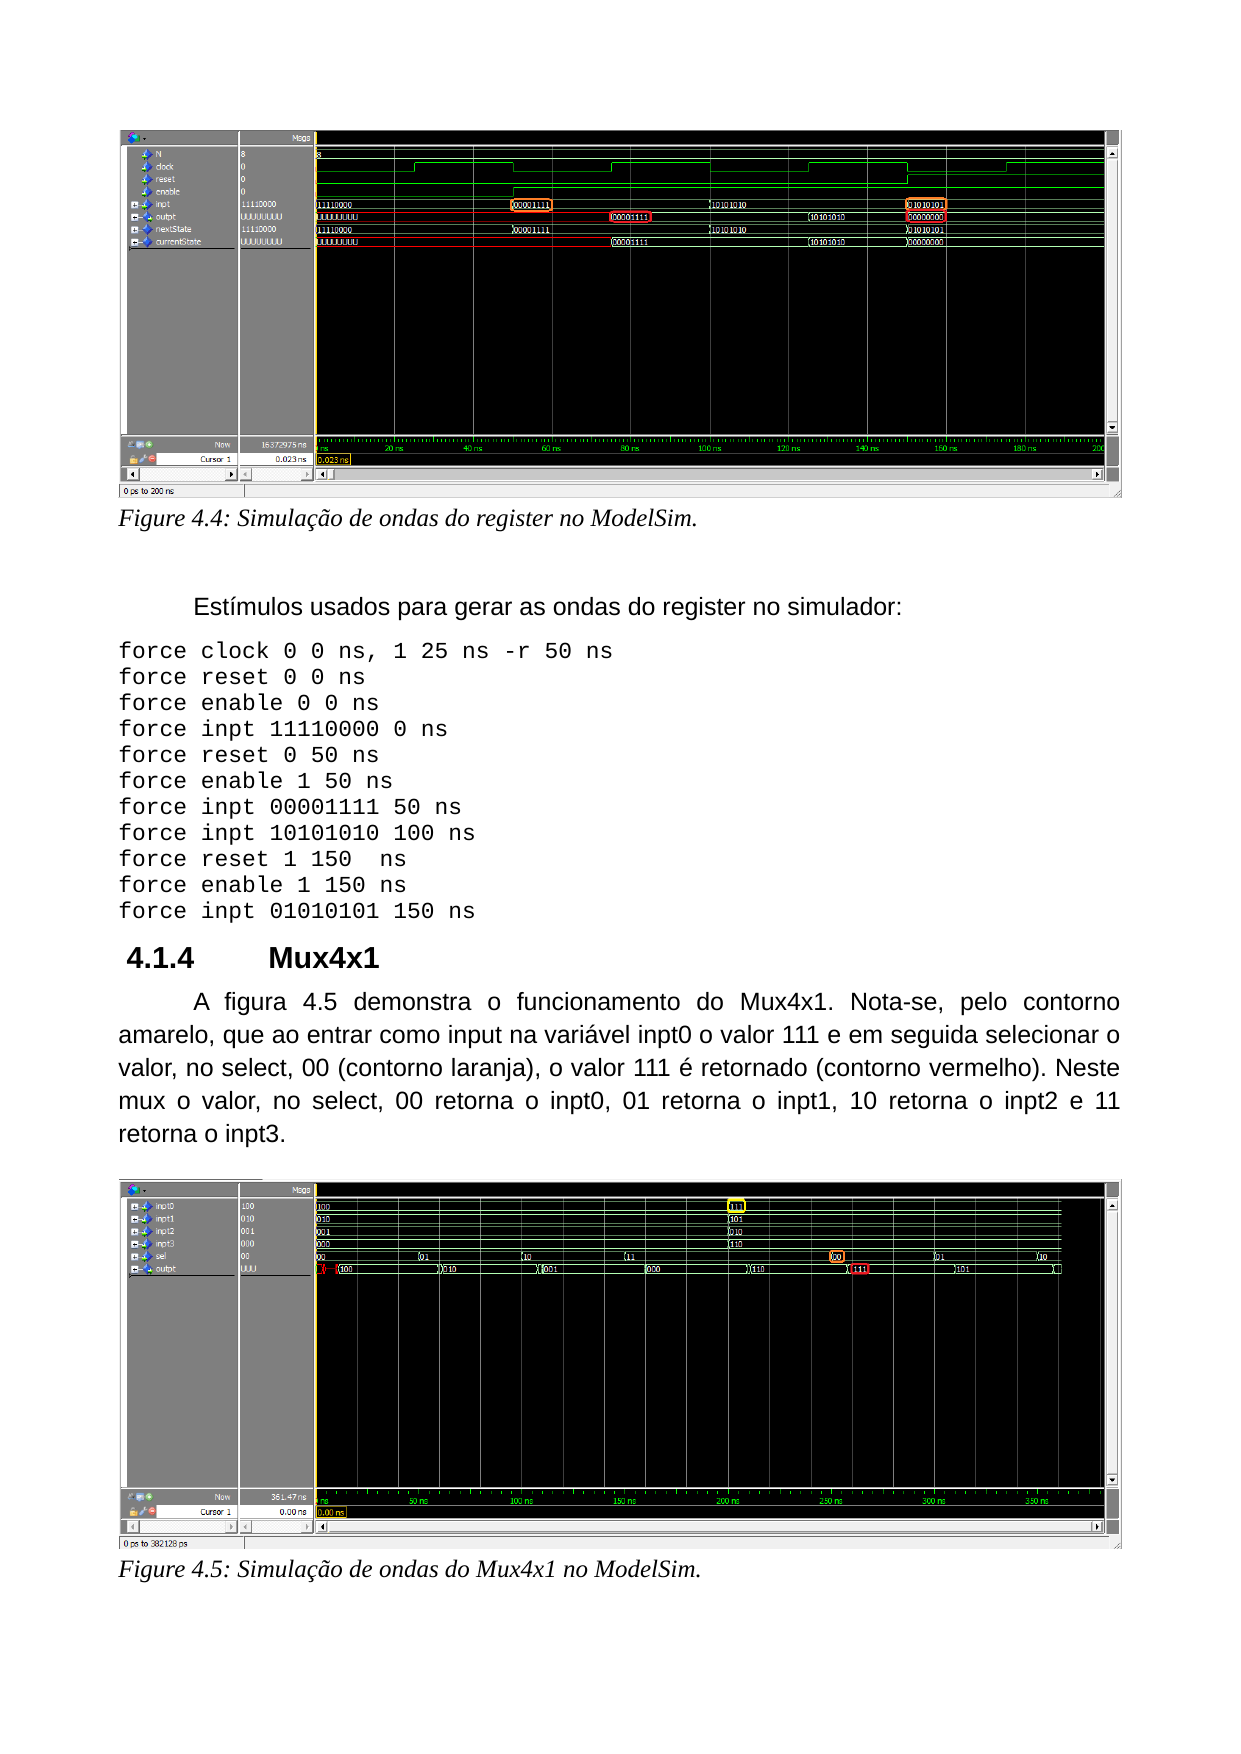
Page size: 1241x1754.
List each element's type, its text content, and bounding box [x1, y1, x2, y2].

picture [118, 1179, 1123, 1549]
text force reset 1 150 ns [118, 847, 1122, 873]
text force clock 0 0 ns, 1 25 ns -r 50 ns [118, 640, 1122, 666]
text A figura 4.5 demonstra o funcionamento do Mux4x1. Nota-se, pelo contorno amarelo, que ao entrar como input na variável inpt0 o valor 111 e em seguida selecionar o valor, no select, 00 (contorno laranja), o valor 111 é retornado (contorno vermelho). Neste mux o valor, no select, 00 retorna o inpt0, 01 retorna o inpt1, 10 retorna o inpt2 e 11 retorna o inpt3. [118, 987, 1122, 1148]
text force inpt 01010101 150 ns [118, 899, 1122, 925]
text force inpt 00001111 50 ns [118, 795, 1122, 821]
text Estímulos usados para gerar as ondas do register no simulador: [118, 592, 1122, 621]
text force enable 1 50 ns [118, 769, 1122, 795]
text force enable 0 0 ns [118, 692, 1122, 718]
text Figure 4.5: Simulação de ondas do Mux4x1 no ModelSim. [118, 1549, 1122, 1582]
text force inpt 10101010 100 ns [118, 821, 1122, 847]
text Figure 4.4: Simulação de ondas do register no ModelSim. [118, 498, 1122, 532]
subtitle Mux4x1 [118, 940, 1122, 975]
text force inpt 11110000 0 ns [118, 718, 1122, 743]
text force enable 1 150 ns [118, 873, 1122, 899]
picture [118, 130, 1123, 498]
text force reset 0 0 ns [118, 666, 1122, 692]
text force reset 0 50 ns [118, 743, 1122, 769]
